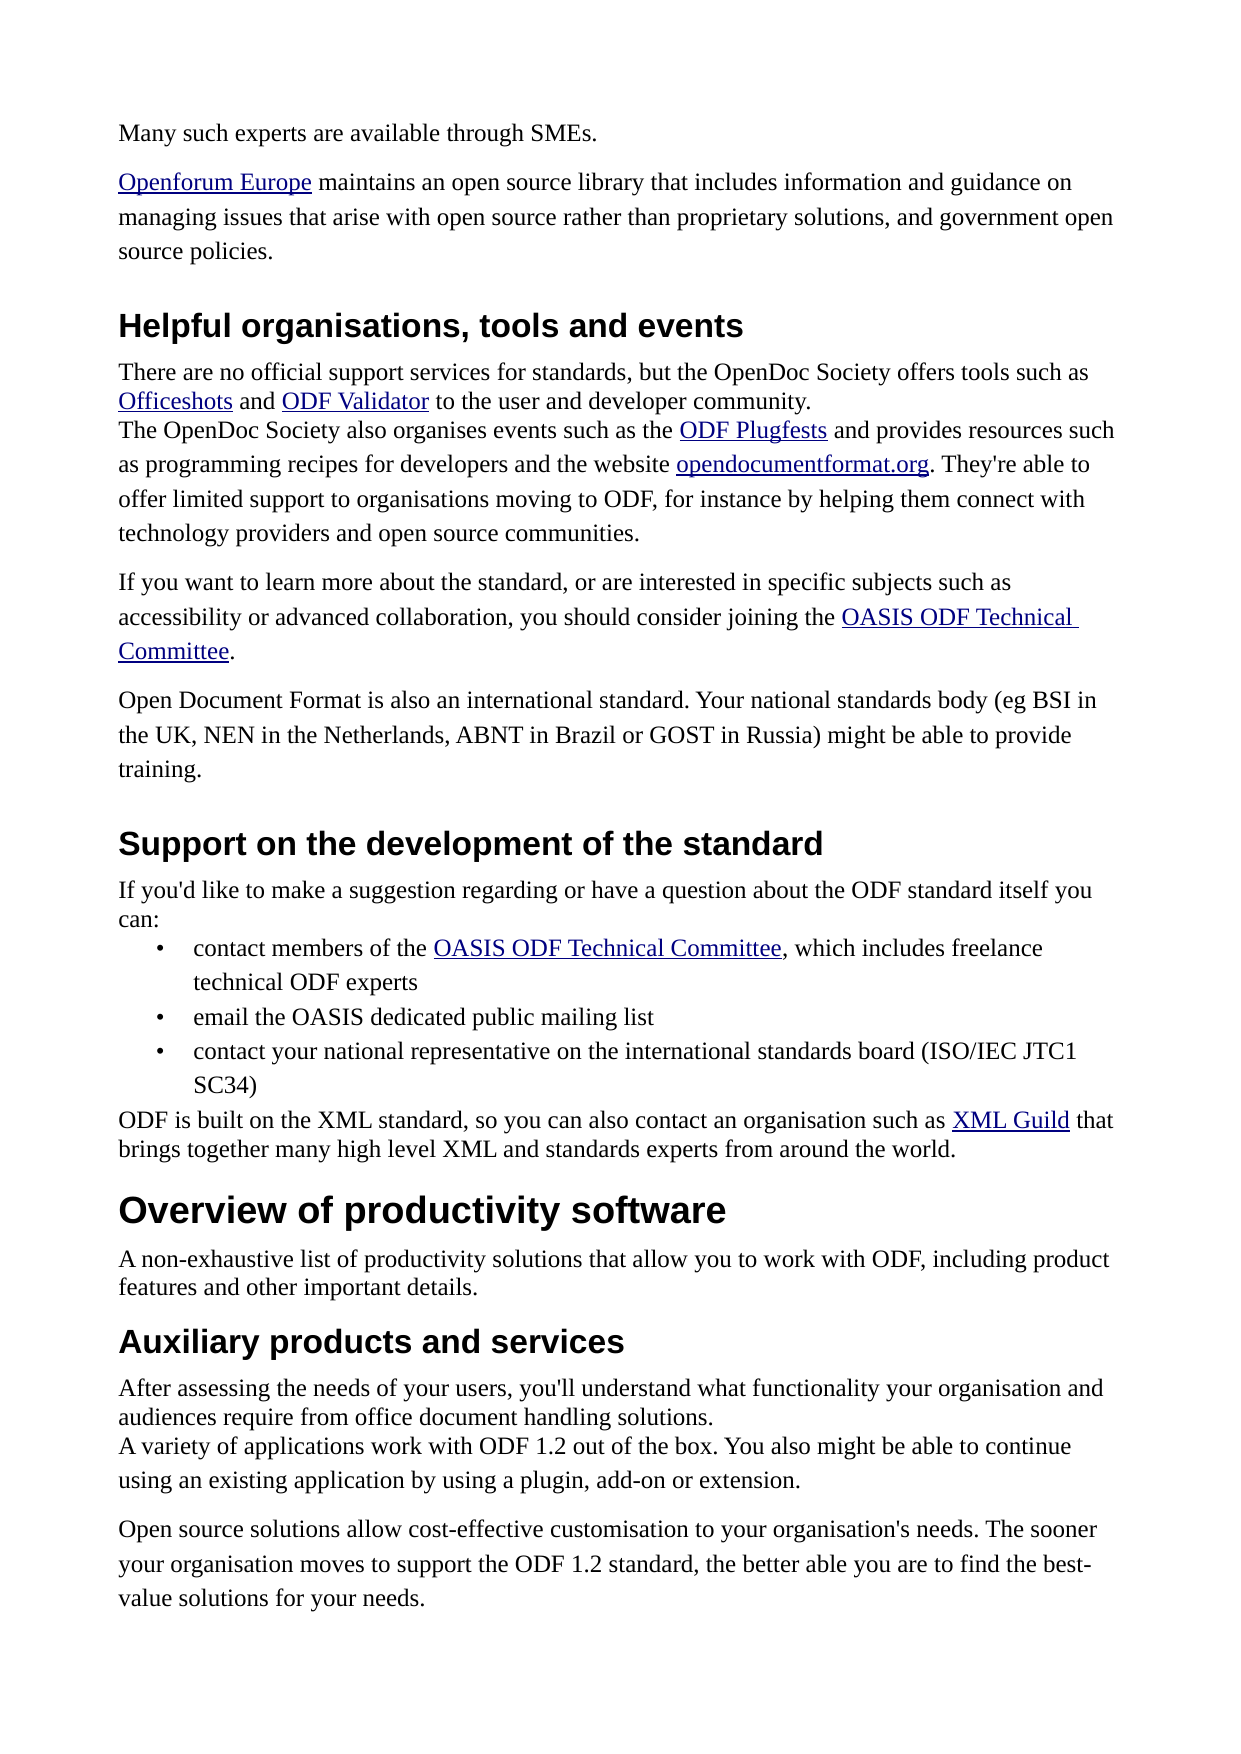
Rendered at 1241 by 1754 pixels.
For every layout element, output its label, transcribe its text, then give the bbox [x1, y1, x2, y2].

text Open Document Format is also an international standard. Your national standards body (eg BSI in the UK, NEN in the Netherlands, ABNT in Brazil or GOST in Russia) might be able to provide training. [118, 685, 1122, 783]
text Open source solutions allow cost-effective customisation to your organisation's needs. The sooner your organisation moves to support the ODF 1.2 standard, the better able you are to find the best-value solutions for your needs. [118, 1514, 1122, 1612]
text A non-exhaustive list of productivity solutions that allow you to work with ODF, including product features and other important details. [118, 1244, 1122, 1301]
subtitle Auxiliary products and services [118, 1322, 1122, 1361]
text Many such experts are available through SMEs. [118, 118, 1122, 147]
subtitle Overview of productivity software [118, 1188, 1122, 1231]
text If you'd like to make a suggestion regarding or have a question about the ODF standard itself you can: [118, 875, 1122, 933]
text A variety of applications work with ODF 1.2 out of the box. You also might be able to continue using an existing application by using a plugin, add-on or extension. [118, 1431, 1122, 1494]
subtitle Helpful organisations, tools and events [118, 306, 1122, 345]
text After assessing the needs of your users, you'll understand what functionality your organisation and audiences require from office document handling solutions. [118, 1373, 1122, 1431]
subtitle Support on the development of the standard [118, 824, 1122, 863]
text ODF is built on the XML standard, so you can also contact an organisation such as XML Guild that brings together many high level XML and standards experts from around the world. [118, 1105, 1122, 1163]
list email the OASIS dedicated public mailing list [156, 1002, 1122, 1030]
text The OpenDoc Society also organises events such as the ODF Plugfests and provides resources such as programming recipes for developers and the website opendocumentformat.org. They're able to offer limited support to organisations moving to ODF, for instance by helping them connect with technology providers and open source communities. [118, 415, 1122, 547]
text There are no official support services for standards, but the OpenDoc Society offers tools such as Officeshots and ODF Validator to the user and developer community. [118, 357, 1122, 415]
text Openforum Europe maintains an open source library that includes information and guidance on managing issues that arise with open source rather than proprietary solutions, and government open source policies. [118, 167, 1122, 265]
list contact members of the OASIS ODF Technical Committee, which includes freelance technical ODF experts [156, 933, 1122, 996]
text If you want to learn more about the standard, or are interested in specific subjects such as accessibility or advanced collaboration, you should consider joining the OASIS ODF Technical Committee. [118, 567, 1122, 665]
list contact your national representative on the international standards board (ISO/IEC JTC1 SC34) [156, 1036, 1122, 1099]
